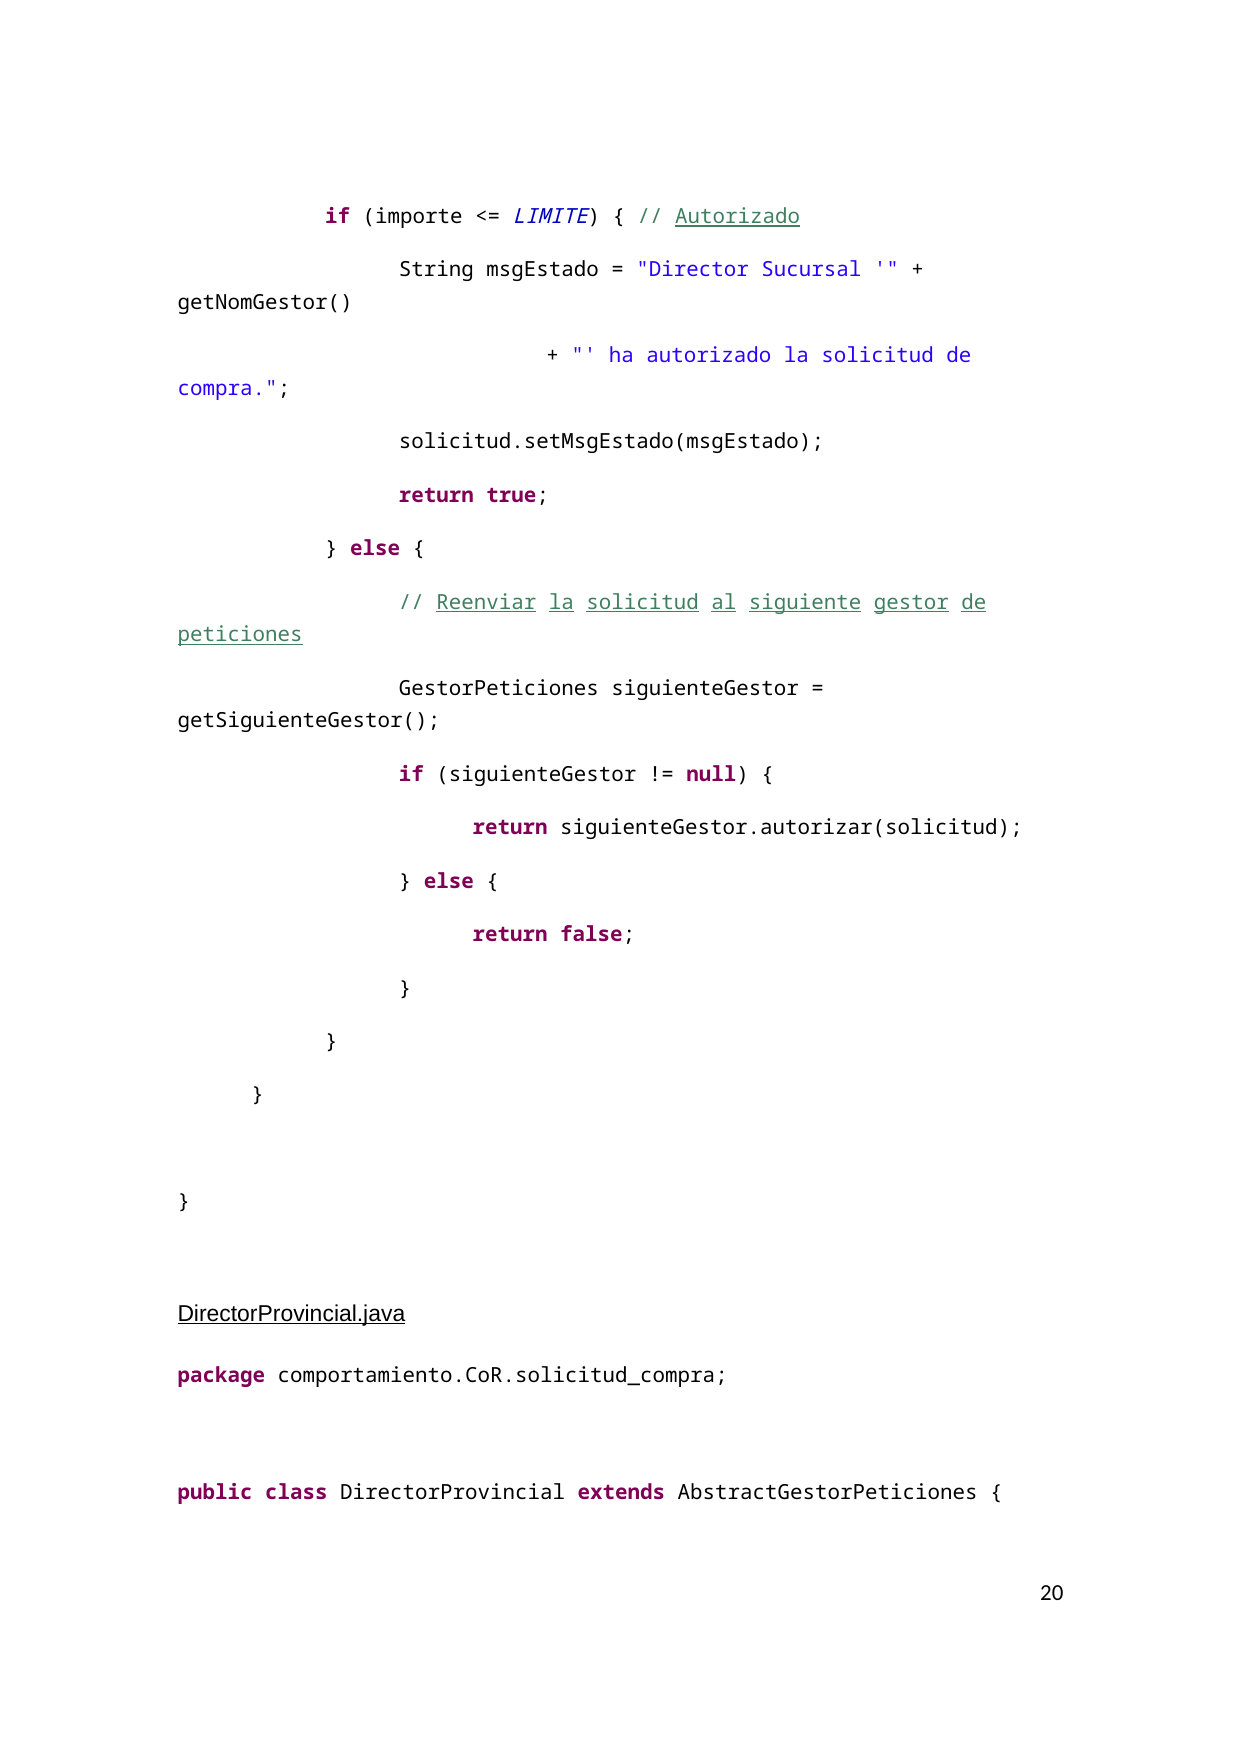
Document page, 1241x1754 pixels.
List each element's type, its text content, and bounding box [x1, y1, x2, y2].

text return false; [177, 919, 1063, 948]
text return true; [177, 480, 1063, 508]
text } [177, 1186, 1063, 1215]
text DirectorProvincial.java [177, 1300, 1063, 1327]
text GestorPeticiones siguienteGestor = getSiguienteGestor(); [177, 673, 1063, 734]
text String msgEstado = "Director Sucursal '" + getNomGestor() [177, 254, 1063, 316]
text if (importe <= LIMITE) { // Autorizado [177, 201, 1063, 229]
text + "' ha autorizado la solicitud de compra."; [177, 341, 1063, 402]
text } [177, 973, 1063, 1001]
text } else { [177, 866, 1063, 894]
text if (siguienteGestor != null) { [177, 759, 1063, 787]
text solicitud.setMsgEstado(msgEstado); [177, 427, 1063, 455]
text return siguienteGestor.autorizar(solicitud); [177, 812, 1063, 841]
text } else { [177, 533, 1063, 562]
text // Reenviar la solicitud al siguiente gestor de peticiones [177, 587, 1063, 648]
text } [177, 1079, 1063, 1108]
text public class DirectorProvincial extends AbstractGestorPeticiones { [177, 1477, 1063, 1506]
text } [177, 1026, 1063, 1054]
text package comportamiento.CoR.solicitud_compra; [177, 1361, 1063, 1389]
